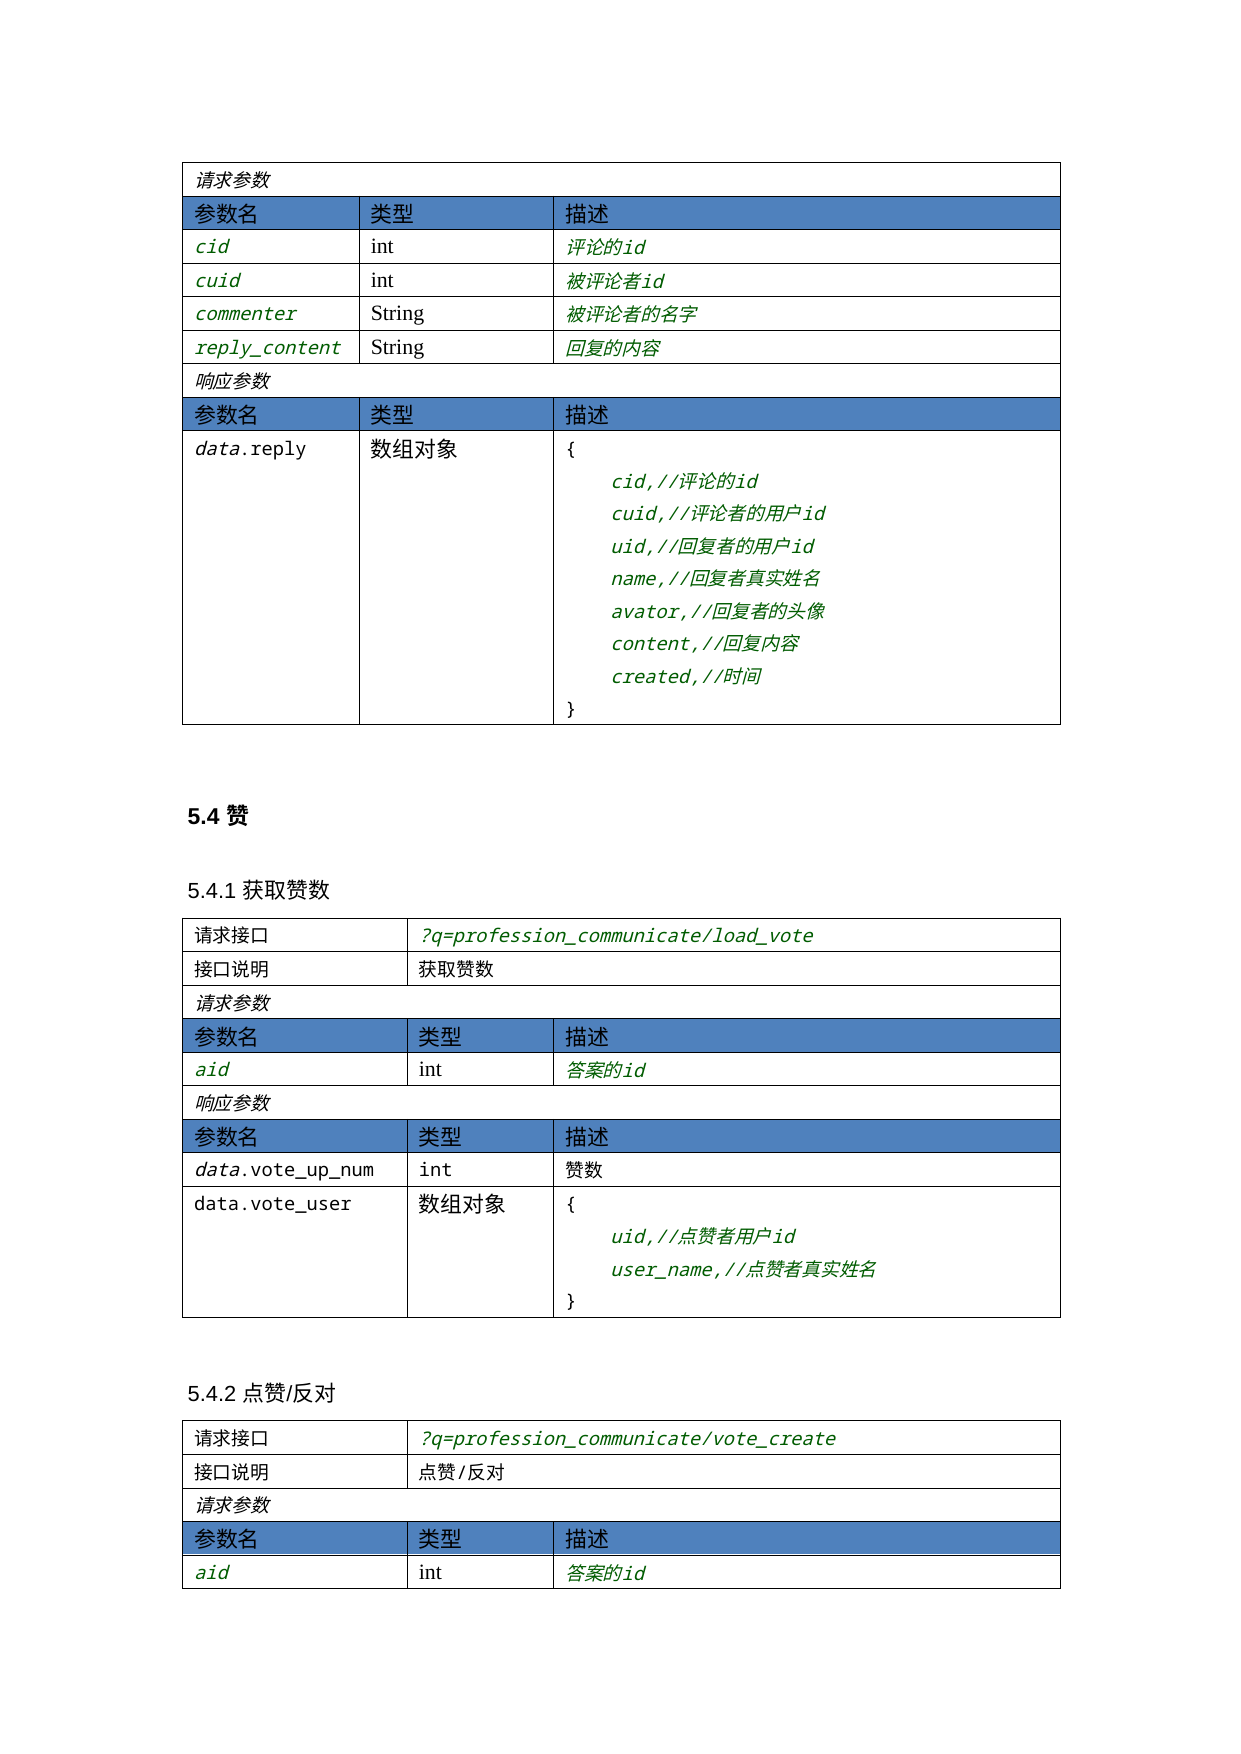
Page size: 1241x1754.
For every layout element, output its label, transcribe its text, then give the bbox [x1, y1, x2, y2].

table_cell 请求参数 [183, 163, 1060, 196]
table_cell commenter [183, 297, 359, 330]
table_cell reply_content [183, 331, 359, 363]
table_cell 被评论者id [554, 264, 1060, 296]
table_cell 类型 [408, 1019, 553, 1052]
table_cell 参数名 [183, 1120, 407, 1152]
table_cell data.reply [183, 431, 359, 724]
table_cell 答案的id [554, 1556, 1060, 1588]
table_cell int [408, 1153, 553, 1186]
table_cell 点赞/反对 [408, 1455, 1060, 1487]
table_cell int [360, 230, 553, 263]
table_header ?q=profession_communicate/vote_create [408, 1421, 1060, 1454]
table_cell 描述 [554, 1019, 1060, 1052]
table_cell 参数名 [183, 197, 359, 229]
table_cell 参数名 [183, 1522, 407, 1554]
table_cell 赞数 [554, 1153, 1060, 1186]
table_cell int [408, 1053, 553, 1085]
table_cell aid [183, 1053, 407, 1085]
table_cell 被评论者的名字 [554, 297, 1060, 330]
table_cell aid [183, 1556, 407, 1588]
table_cell String [360, 331, 553, 363]
table_cell 请求参数 [183, 986, 1060, 1018]
table_cell 类型 [408, 1522, 553, 1554]
table_cell cid [183, 230, 359, 263]
table_cell String [360, 297, 553, 330]
table_cell 类型 [408, 1120, 553, 1152]
table_cell 接口说明 [183, 1455, 407, 1487]
table_cell { uid,//点赞者用户id user_name,//点赞者真实姓名 } [554, 1187, 1060, 1317]
table_cell 参数名 [183, 398, 359, 430]
table_cell int [408, 1556, 553, 1588]
table_cell 响应参数 [183, 1086, 1060, 1119]
table_cell 获取赞数 [408, 952, 1060, 984]
table_cell 类型 [360, 197, 553, 229]
table_header 请求接口 [183, 919, 407, 951]
text 5.4.2 点赞/反对 [187, 1375, 1053, 1408]
table_cell 类型 [360, 398, 553, 430]
table_cell 描述 [554, 398, 1060, 430]
table_header ?q=profession_communicate/load_vote [408, 919, 1060, 951]
table_cell 接口说明 [183, 952, 407, 984]
table_cell 描述 [554, 1522, 1060, 1554]
table_cell data.vote_user [183, 1187, 407, 1317]
table_cell cuid [183, 264, 359, 296]
table_cell int [360, 264, 553, 296]
table_cell 答案的id [554, 1053, 1060, 1085]
table_cell 评论的id [554, 230, 1060, 263]
table_header 请求接口 [183, 1421, 407, 1454]
table_cell 描述 [554, 197, 1060, 229]
table_cell { cid,//评论的id cuid,//评论者的用户id uid,//回复者的用户id name,//回复者真实姓名 avator,//回复者的头像 content,//回复内容 created,//时间 } [554, 431, 1060, 724]
table_cell data.vote_up_num [183, 1153, 407, 1186]
table_cell 回复的内容 [554, 331, 1060, 363]
table_cell 数组对象 [360, 431, 553, 724]
subtitle 5.4 赞 [187, 782, 1053, 847]
table_cell 响应参数 [183, 364, 1060, 397]
table_cell 请求参数 [183, 1489, 1060, 1521]
table_cell 描述 [554, 1120, 1060, 1152]
table_cell 数组对象 [408, 1187, 553, 1317]
text 5.4.1 获取赞数 [187, 872, 1053, 905]
table_cell 参数名 [183, 1019, 407, 1052]
